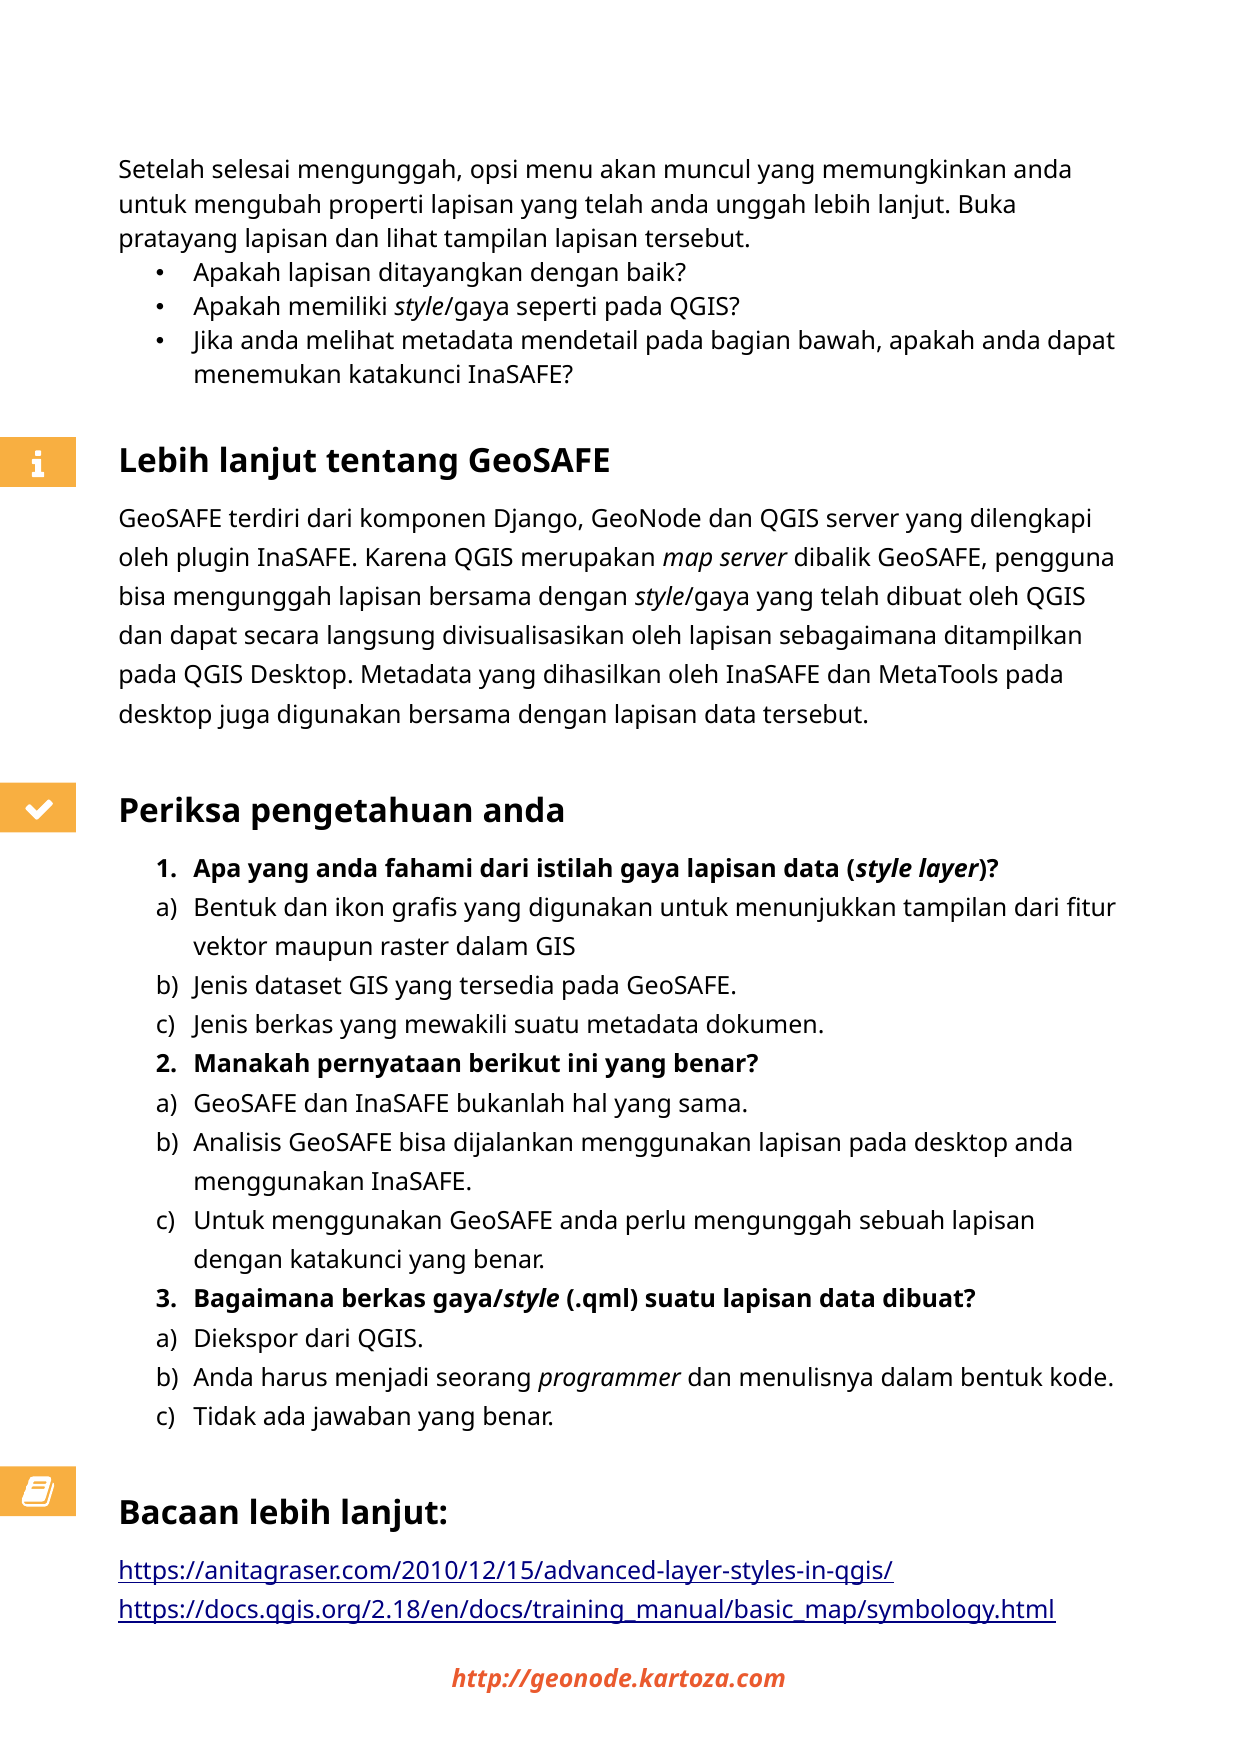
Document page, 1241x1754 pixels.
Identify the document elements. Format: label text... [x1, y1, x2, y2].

list Manakah pernyataan berikut ini yang benar? [156, 1046, 1122, 1080]
list Bentuk dan ikon grafis yang digunakan untuk menunjukkan tampilan dari fitur vektor maupun raster dalam GIS [156, 889, 1122, 963]
list GeoSAFE dan InaSAFE bukanlah hal yang sama. [156, 1085, 1122, 1119]
list Anda harus menjadi seorang programmer dan menulisnya dalam bentuk kode. [156, 1359, 1122, 1393]
text https://anitagraser.com/2010/12/15/advanced-layer-styles-in-qgis/ [118, 1553, 1122, 1587]
list Untuk menggunakan GeoSAFE anda perlu mengunggah sebuah lapisan dengan katakunci yang benar. [156, 1203, 1122, 1276]
text https://docs.qgis.org/2.18/en/docs/training_manual/basic_map/symbology.html [118, 1592, 1122, 1626]
text Setelah selesai mengunggah, opsi menu akan muncul yang memungkinkan anda untuk mengubah properti lapisan yang telah anda unggah lebih lanjut. Buka pratayang lapisan dan lihat tampilan lapisan tersebut. [118, 152, 1122, 254]
list Jika anda melihat metadata mendetail pada bagian bawah, apakah anda dapat menemukan katakunci InaSAFE? [156, 322, 1122, 425]
list Jenis berkas yang mewakili suatu metadata dokumen. [156, 1007, 1122, 1041]
list Apakah lapisan ditayangkan dengan baik? [156, 254, 1122, 288]
list Jenis dataset GIS yang tersedia pada GeoSAFE. [156, 968, 1122, 1002]
subtitle Lebih lanjut tentang GeoSAFE [118, 436, 1122, 482]
list Analisis GeoSAFE bisa dijalankan menggunakan lapisan pada desktop anda menggunakan InaSAFE. [156, 1124, 1122, 1198]
list Apa yang anda fahami dari istilah gaya lapisan data (style layer)? [156, 850, 1122, 884]
subtitle Periksa pengetahuan anda [118, 786, 1122, 832]
text GeoSAFE terdiri dari komponen Django, GeoNode dan QGIS server yang dilengkapi oleh plugin InaSAFE. Karena QGIS merupakan map server dibalik GeoSAFE, pengguna bisa mengunggah lapisan bersama dengan style/gaya yang telah dibuat oleh QGIS dan dapat secara langsung divisualisasikan oleh lapisan sebagaimana ditampilkan pada QGIS Desktop. Metadata yang dihasilkan oleh InaSAFE dan MetaTools pada desktop juga digunakan bersama dengan lapisan data tersebut. [118, 500, 1122, 730]
subtitle Bacaan lebih lanjut: [118, 1489, 1122, 1534]
list Diekspor dari QGIS. [156, 1320, 1122, 1354]
list Bagaimana berkas gaya/style (.qml) suatu lapisan data dibuat? [156, 1281, 1122, 1315]
list Apakah memiliki style/gaya seperti pada QGIS? [156, 288, 1122, 322]
list Tidak ada jawaban yang benar. [156, 1399, 1122, 1433]
